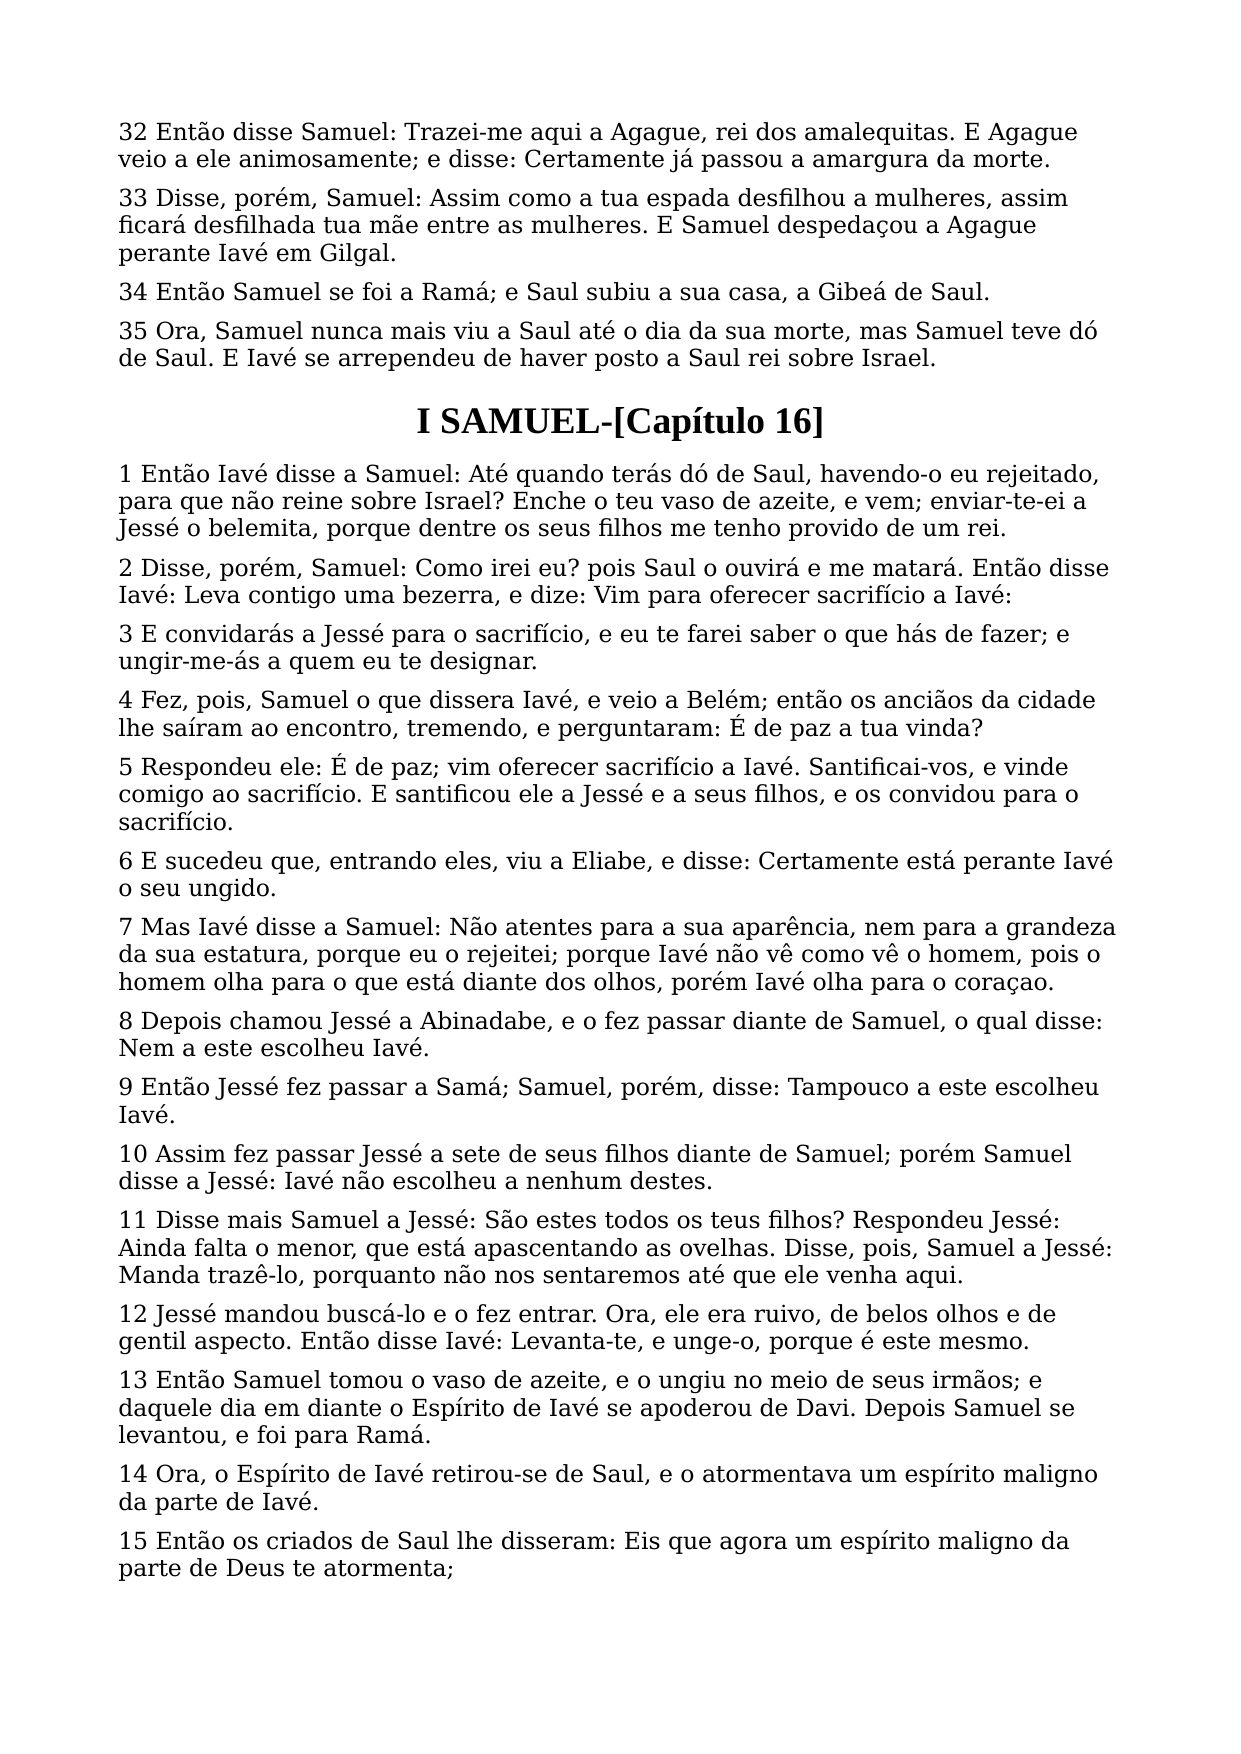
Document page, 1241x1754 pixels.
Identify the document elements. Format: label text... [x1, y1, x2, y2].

text 5 Respondeu ele: É de paz; vim oferecer sacrifício a Iavé. Santificai-vos, e vinde comigo ao sacrifício. E santificou ele a Jessé e a seus filhos, e os convidou para o sacrifício. [118, 753, 1122, 835]
text 34 Então Samuel se foi a Ramá; e Saul subiu a sua casa, a Gibeá de Saul. [118, 278, 1122, 306]
text 13 Então Samuel tomou o vaso de azeite, e o ungiu no meio de seus irmãos; e daquele dia em diante o Espírito de Iavé se apoderou de Davi. Depois Samuel se levantou, e foi para Ramá. [118, 1367, 1122, 1449]
text 15 Então os criados de Saul lhe disseram: Eis que agora um espírito maligno da parte de Deus te atormenta; [118, 1527, 1122, 1582]
text 2 Disse, porém, Samuel: Como irei eu? pois Saul o ouvirá e me matará. Então disse Iavé: Leva contigo uma bezerra, e dize: Vim para oferecer sacrifício a Iavé: [118, 554, 1122, 609]
subtitle I SAMUEL-[Capítulo 16] [118, 399, 1122, 442]
text 9 Então Jessé fez passar a Samá; Samuel, porém, disse: Tampouco a este escolheu Iavé. [118, 1074, 1122, 1128]
text 6 E sucedeu que, entrando eles, viu a Eliabe, e disse: Certamente está perante Iavé o seu ungido. [118, 847, 1122, 902]
text 12 Jessé mandou buscá-lo e o fez entrar. Ora, ele era ruivo, de belos olhos e de gentil aspecto. Então disse Iavé: Levanta-te, e unge-o, porque é este mesmo. [118, 1301, 1122, 1355]
text 10 Assim fez passar Jessé a sete de seus filhos diante de Samuel; porém Samuel disse a Jessé: Iavé não escolheu a nenhum destes. [118, 1140, 1122, 1195]
text 3 E convidarás a Jessé para o sacrifício, e eu te farei saber o que hás de fazer; e ungir-me-ás a quem eu te designar. [118, 621, 1122, 675]
text 11 Disse mais Samuel a Jessé: São estes todos os teus filhos? Respondeu Jessé: Ainda falta o menor, que está apascentando as ovelhas. Disse, pois, Samuel a Jessé: Manda trazê-lo, porquanto não nos sentaremos até que ele venha aqui. [118, 1207, 1122, 1289]
text 32 Então disse Samuel: Trazei-me aqui a Agague, rei dos amalequitas. E Agague veio a ele animosamente; e disse: Certamente já passou a amargura da morte. [118, 118, 1122, 173]
text 35 Ora, Samuel nunca mais viu a Saul até o dia da sua morte, mas Samuel teve dó de Saul. E Iavé se arrependeu de haver posto a Saul rei sobre Israel. [118, 317, 1122, 372]
text 33 Disse, porém, Samuel: Assim como a tua espada desfilhou a mulheres, assim ficará desfilhada tua mãe entre as mulheres. E Samuel despedaçou a Agague perante Iavé em Gilgal. [118, 184, 1122, 266]
text 1 Então Iavé disse a Samuel: Até quando terás dó de Saul, havendo-o eu rejeitado, para que não reine sobre Israel? Enche o teu vaso de azeite, e vem; enviar-te-ei a Jessé o belemita, porque dentre os seus filhos me tenho provido de um rei. [118, 460, 1122, 542]
text 8 Depois chamou Jessé a Abinadabe, e o fez passar diante de Samuel, o qual disse: Nem a este escolheu Iavé. [118, 1007, 1122, 1062]
text 7 Mas Iavé disse a Samuel: Não atentes para a sua aparência, nem para a grandeza da sua estatura, porque eu o rejeitei; porque Iavé não vê como vê o homem, pois o homem olha para o que está diante dos olhos, porém Iavé olha para o coraçao. [118, 914, 1122, 996]
text 14 Ora, o Espírito de Iavé retirou-se de Saul, e o atormentava um espírito maligno da parte de Iavé. [118, 1461, 1122, 1515]
text 4 Fez, pois, Samuel o que dissera Iavé, e veio a Belém; então os anciãos da cidade lhe saíram ao encontro, tremendo, e perguntaram: É de paz a tua vinda? [118, 687, 1122, 742]
